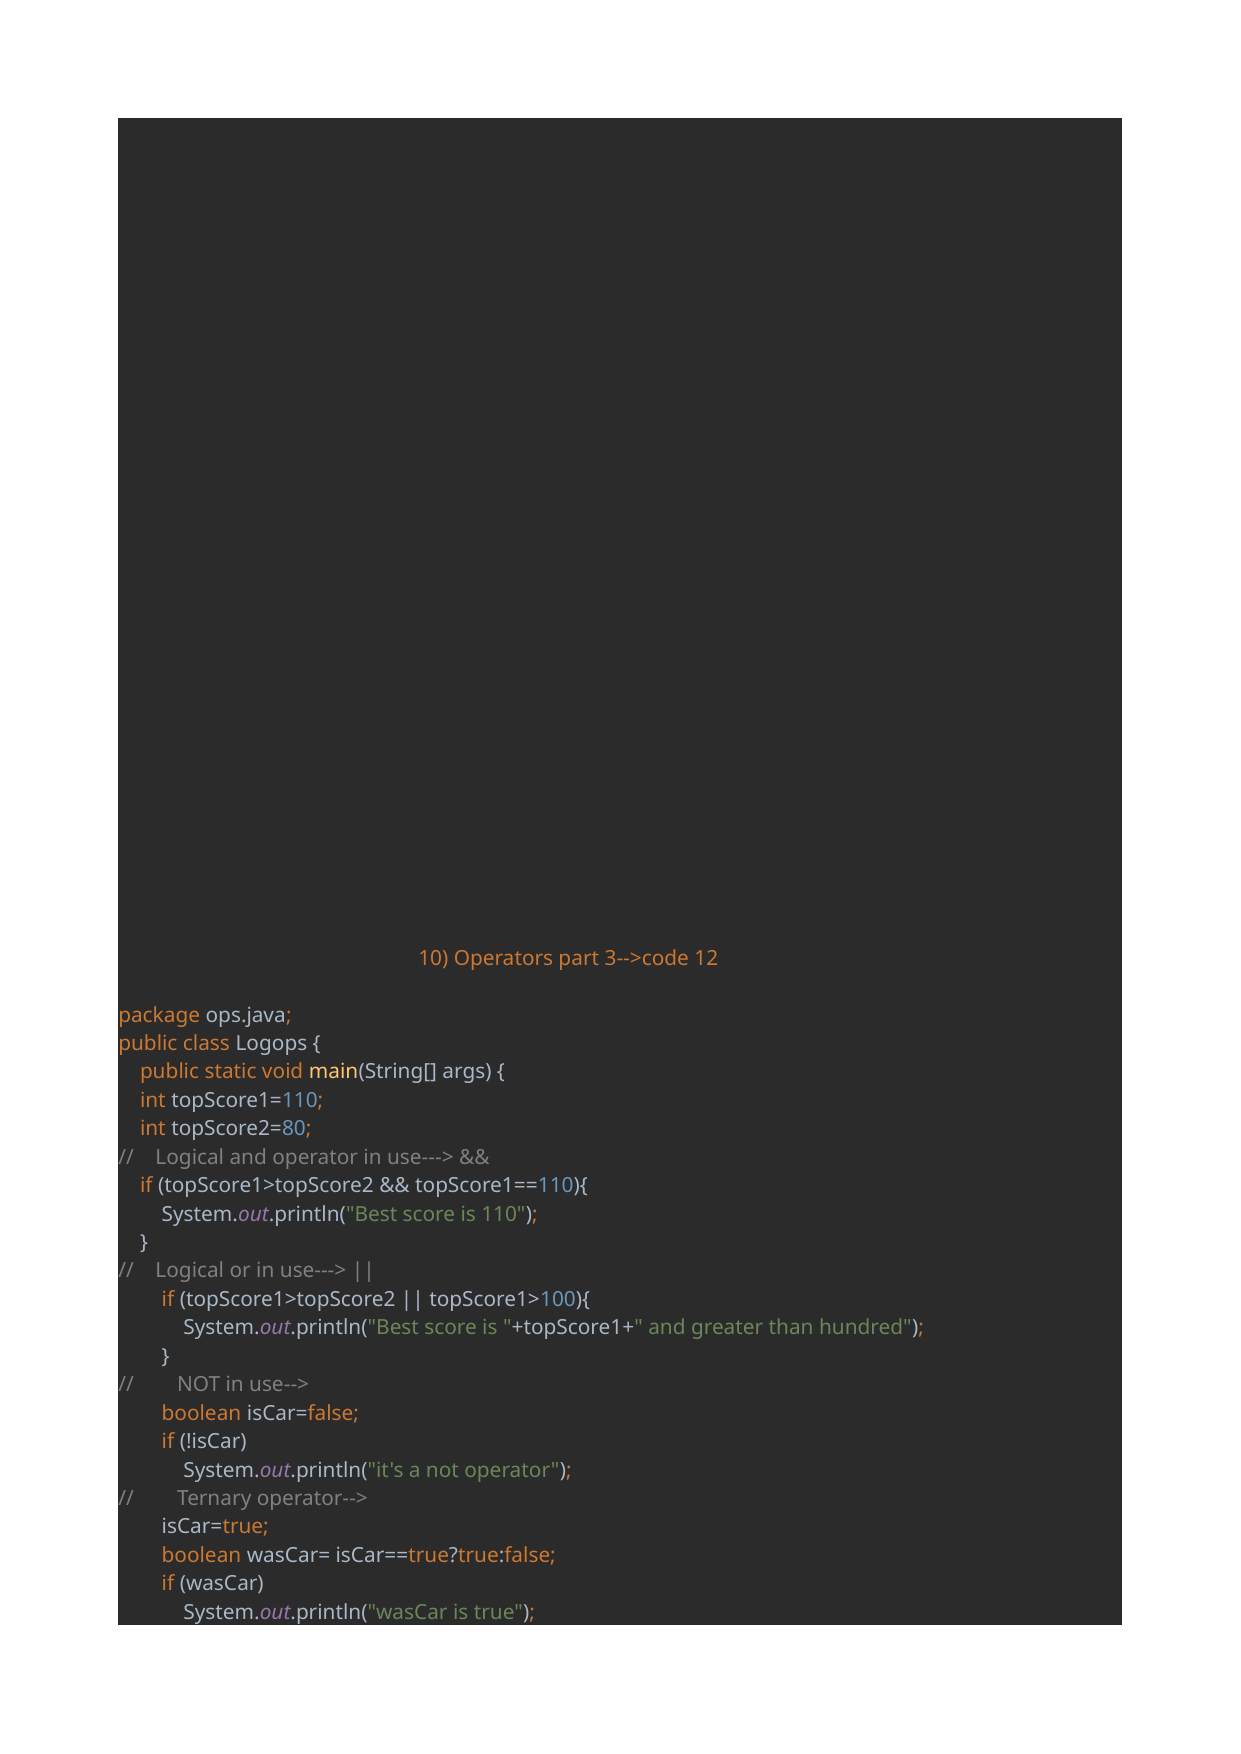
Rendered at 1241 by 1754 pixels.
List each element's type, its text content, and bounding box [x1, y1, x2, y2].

text 10) Operators part 3-->code 12 [118, 943, 1122, 971]
text package ops.java; public class Logops { public static void main(String[] args) { int topScore1=110; int topScore2=80; // Logical and operator in use---> && if (topScore1>topScore2 && topScore1==110){ System.out.println("Best score is 110"); } // Logical or in use---> || if (topScore1>topScore2 || topScore1>100){ System.out.println("Best score is "+topScore1+" and greater than hundred"); } // NOT in use--> boolean isCar=false; if (!isCar) System.out.println("it's a not operator"); // Ternary operator--> isCar=true; boolean wasCar= isCar==true?true:false; if (wasCar) System.out.println("wasCar is true"); [118, 1000, 1122, 1625]
